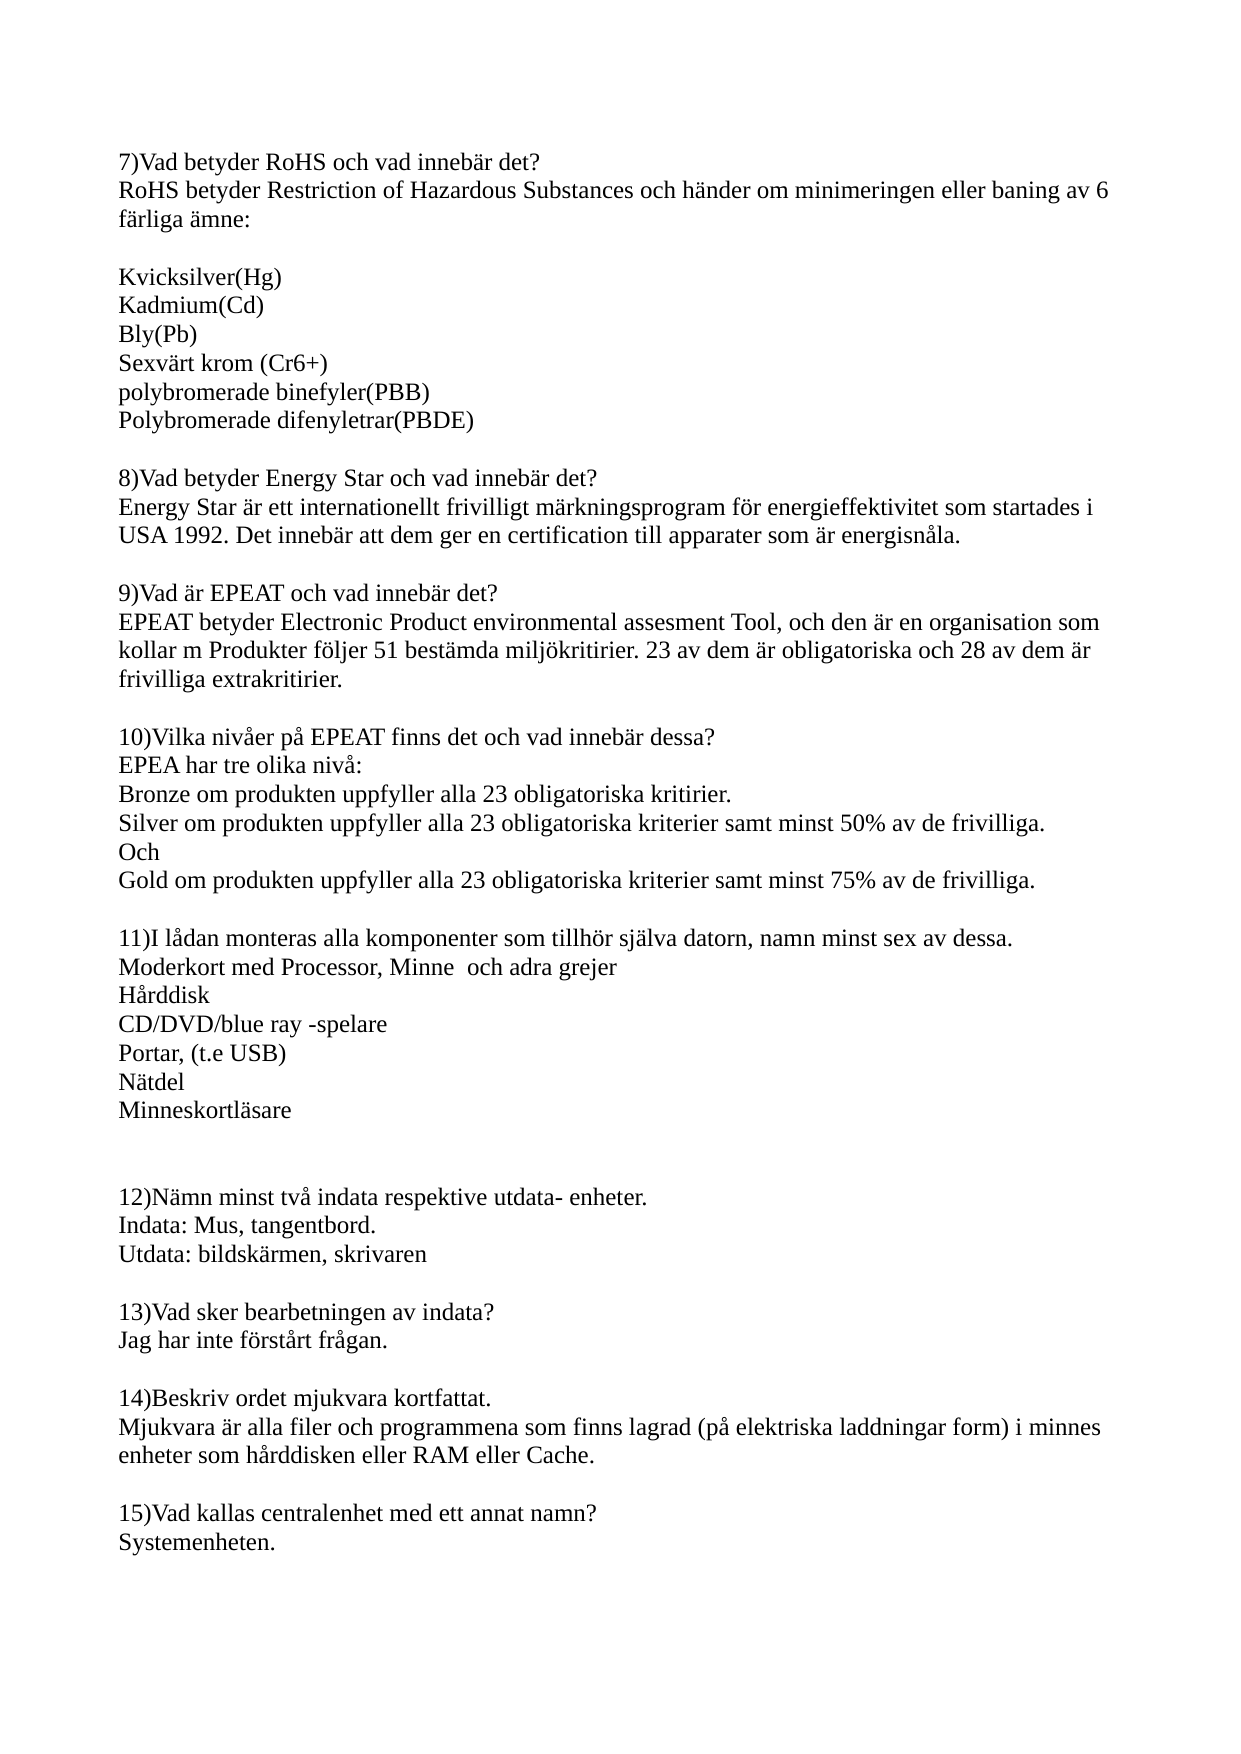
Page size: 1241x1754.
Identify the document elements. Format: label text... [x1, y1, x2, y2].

text 9)Vad är EPEAT och vad innebär det? [118, 578, 1122, 607]
text 13)Vad sker bearbetningen av indata? [118, 1297, 1122, 1326]
text 12)Nämn minst två indata respektive utdata- enheter. [118, 1182, 1122, 1211]
text Polybromerade difenyletrar(PBDE) [118, 406, 1122, 434]
text RoHS betyder Restriction of Hazardous Substances och händer om minimeringen eller baning av 6 färliga ämne: [118, 176, 1122, 233]
text Hårddisk [118, 981, 1122, 1009]
text Energy Star är ett internationellt frivilligt märkningsprogram för energieffektivitet som startades i USA 1992. Det innebär att dem ger en certification till apparater som är energisnåla. [118, 492, 1122, 549]
text 14)Beskriv ordet mjukvara kortfattat. [118, 1383, 1122, 1412]
text Minneskortläsare [118, 1096, 1122, 1124]
text polybromerade binefyler(PBB) [118, 377, 1122, 406]
text Indata: Mus, tangentbord. [118, 1211, 1122, 1239]
text Gold om produkten uppfyller alla 23 obligatoriska kriterier samt minst 75% av de frivilliga. [118, 866, 1122, 894]
text EPEAT betyder Electronic Product environmental assesment Tool, och den är en organisation som kollar m Produkter följer 51 bestämda miljökritirier. 23 av dem är obligatoriska och 28 av dem är frivilliga extrakritirier. [118, 607, 1122, 693]
text Moderkort med Processor, Minne och adra grejer [118, 952, 1122, 981]
text Kvicksilver(Hg) [118, 262, 1122, 291]
text Och [118, 837, 1122, 866]
text Kadmium(Cd) [118, 291, 1122, 319]
text 8)Vad betyder Energy Star och vad innebär det? [118, 463, 1122, 492]
text Silver om produkten uppfyller alla 23 obligatoriska kriterier samt minst 50% av de frivilliga. [118, 808, 1122, 837]
text CD/DVD/blue ray -spelare [118, 1009, 1122, 1038]
text 11)I lådan monteras alla komponenter som tillhör själva datorn, namn minst sex av dessa. [118, 923, 1122, 952]
text Bly(Pb) [118, 319, 1122, 348]
text Mjukvara är alla filer och programmena som finns lagrad (på elektriska laddningar form) i minnes enheter som hårddisken eller RAM eller Cache. [118, 1412, 1122, 1469]
text Utdata: bildskärmen, skrivaren [118, 1239, 1122, 1268]
text 10)Vilka nivåer på EPEAT finns det och vad innebär dessa? [118, 722, 1122, 751]
text 15)Vad kallas centralenhet med ett annat namn? [118, 1498, 1122, 1527]
text Systemenheten. [118, 1527, 1122, 1556]
text Sexvärt krom (Cr6+) [118, 348, 1122, 377]
text Jag har inte förstårt frågan. [118, 1326, 1122, 1354]
text 7)Vad betyder RoHS och vad innebär det? [118, 147, 1122, 176]
text EPEA har tre olika nivå: [118, 751, 1122, 779]
text Bronze om produkten uppfyller alla 23 obligatoriska kritirier. [118, 779, 1122, 808]
text Portar, (t.e USB) [118, 1038, 1122, 1067]
text Nätdel [118, 1067, 1122, 1096]
